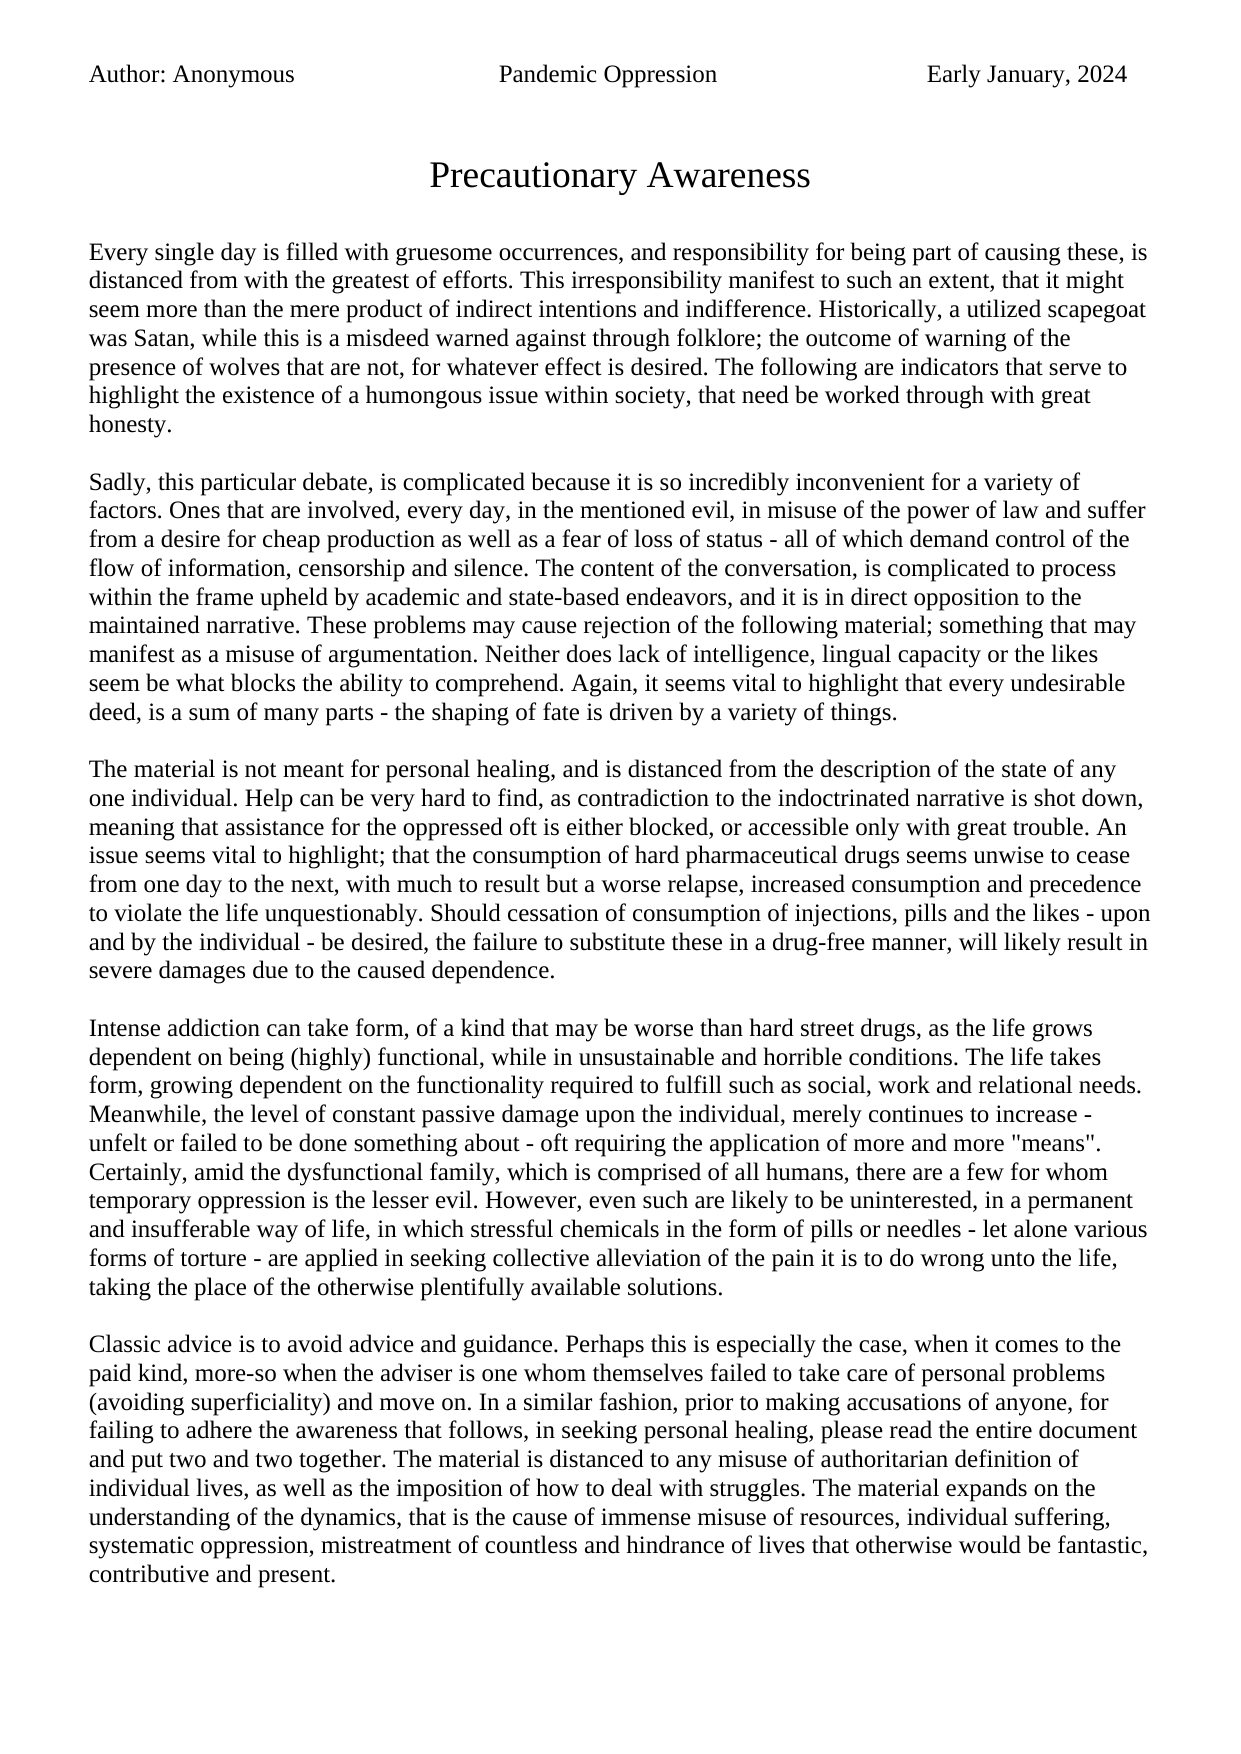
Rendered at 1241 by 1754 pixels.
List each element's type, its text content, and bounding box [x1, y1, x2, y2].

text Sadly, this particular debate, is complicated because it is so incredibly inconvenient for a variety of factors. Ones that are involved, every day, in the mentioned evil, in misuse of the power of law and suffer from a desire for cheap production as well as a fear of loss of status - all of which demand control of the flow of information, censorship and silence. The content of the conversation, is complicated to process within the frame upheld by academic and state-based endeavors, and it is in direct opposition to the maintained narrative. These problems may cause rejection of the following material; something that may manifest as a misuse of argumentation. Neither does lack of intelligence, lingual capacity or the likes seem be what blocks the ability to comprehend. Again, it seems vital to highlight that every undesirable deed, is a sum of many parts - the shaping of fate is driven by a variety of things. [88, 467, 1152, 725]
subtitle Precautionary Awareness [88, 152, 1152, 195]
text Classic advice is to avoid advice and guidance. Perhaps this is especially the case, when it comes to the paid kind, more-so when the adviser is one whom themselves failed to take care of personal problems (avoiding superficiality) and move on. In a similar fashion, prior to making accusations of anyone, for failing to adhere the awareness that follows, in seeking personal healing, please read the entire document and put two and two together. The material is distanced to any misuse of authoritarian definition of individual lives, as well as the imposition of how to deal with struggles. The material expands on the understanding of the dynamics, that is the cause of immense misuse of resources, individual suffering, systematic oppression, mistreatment of countless and hindrance of lives that otherwise would be fantastic, contributive and present. [88, 1329, 1152, 1588]
text The material is not meant for personal healing, and is distanced from the description of the state of any one individual. Help can be very hard to find, as contradiction to the indoctrinated narrative is shot down, meaning that assistance for the oppressed oft is either blocked, or accessible only with great trouble. An issue seems vital to highlight; that the consumption of hard pharmaceutical drugs seems unwise to cease from one day to the next, with much to result but a worse relapse, increased consumption and precedence to violate the life unquestionably. Should cessation of consumption of injections, pills and the likes - upon and by the individual - be desired, the failure to substitute these in a drug-free manner, will likely result in severe damages due to the caused dependence. [88, 754, 1152, 984]
text Every single day is filled with gruesome occurrences, and responsibility for being part of causing these, is distanced from with the greatest of efforts. This irresponsibility manifest to such an extent, that it might seem more than the mere product of indirect intentions and indifference. Historically, a utilized scapegoat was Satan, while this is a misdeed warned against through folklore; the outcome of warning of the presence of wolves that are not, for whatever effect is desired. The following are indicators that serve to highlight the existence of a humongous issue within society, that need be worked through with great honesty. [88, 237, 1152, 438]
text Intense addiction can take form, of a kind that may be worse than hard street drugs, as the life grows dependent on being (highly) functional, while in unsustainable and horrible conditions. The life takes form, growing dependent on the functionality required to fulfill such as social, work and relational needs. Meanwhile, the level of constant passive damage upon the individual, merely continues to increase - unfelt or failed to be done something about - oft requiring the application of more and more "means". Certainly, amid the dysfunctional family, which is comprised of all humans, there are a few for whom temporary oppression is the lesser evil. However, even such are likely to be uninterested, in a permanent and insufferable way of life, in which stressful chemicals in the form of pills or needles - let alone various forms of torture - are applied in seeking collective alleviation of the pain it is to do wrong unto the life, taking the place of the otherwise plentifully available solutions. [88, 1013, 1152, 1300]
